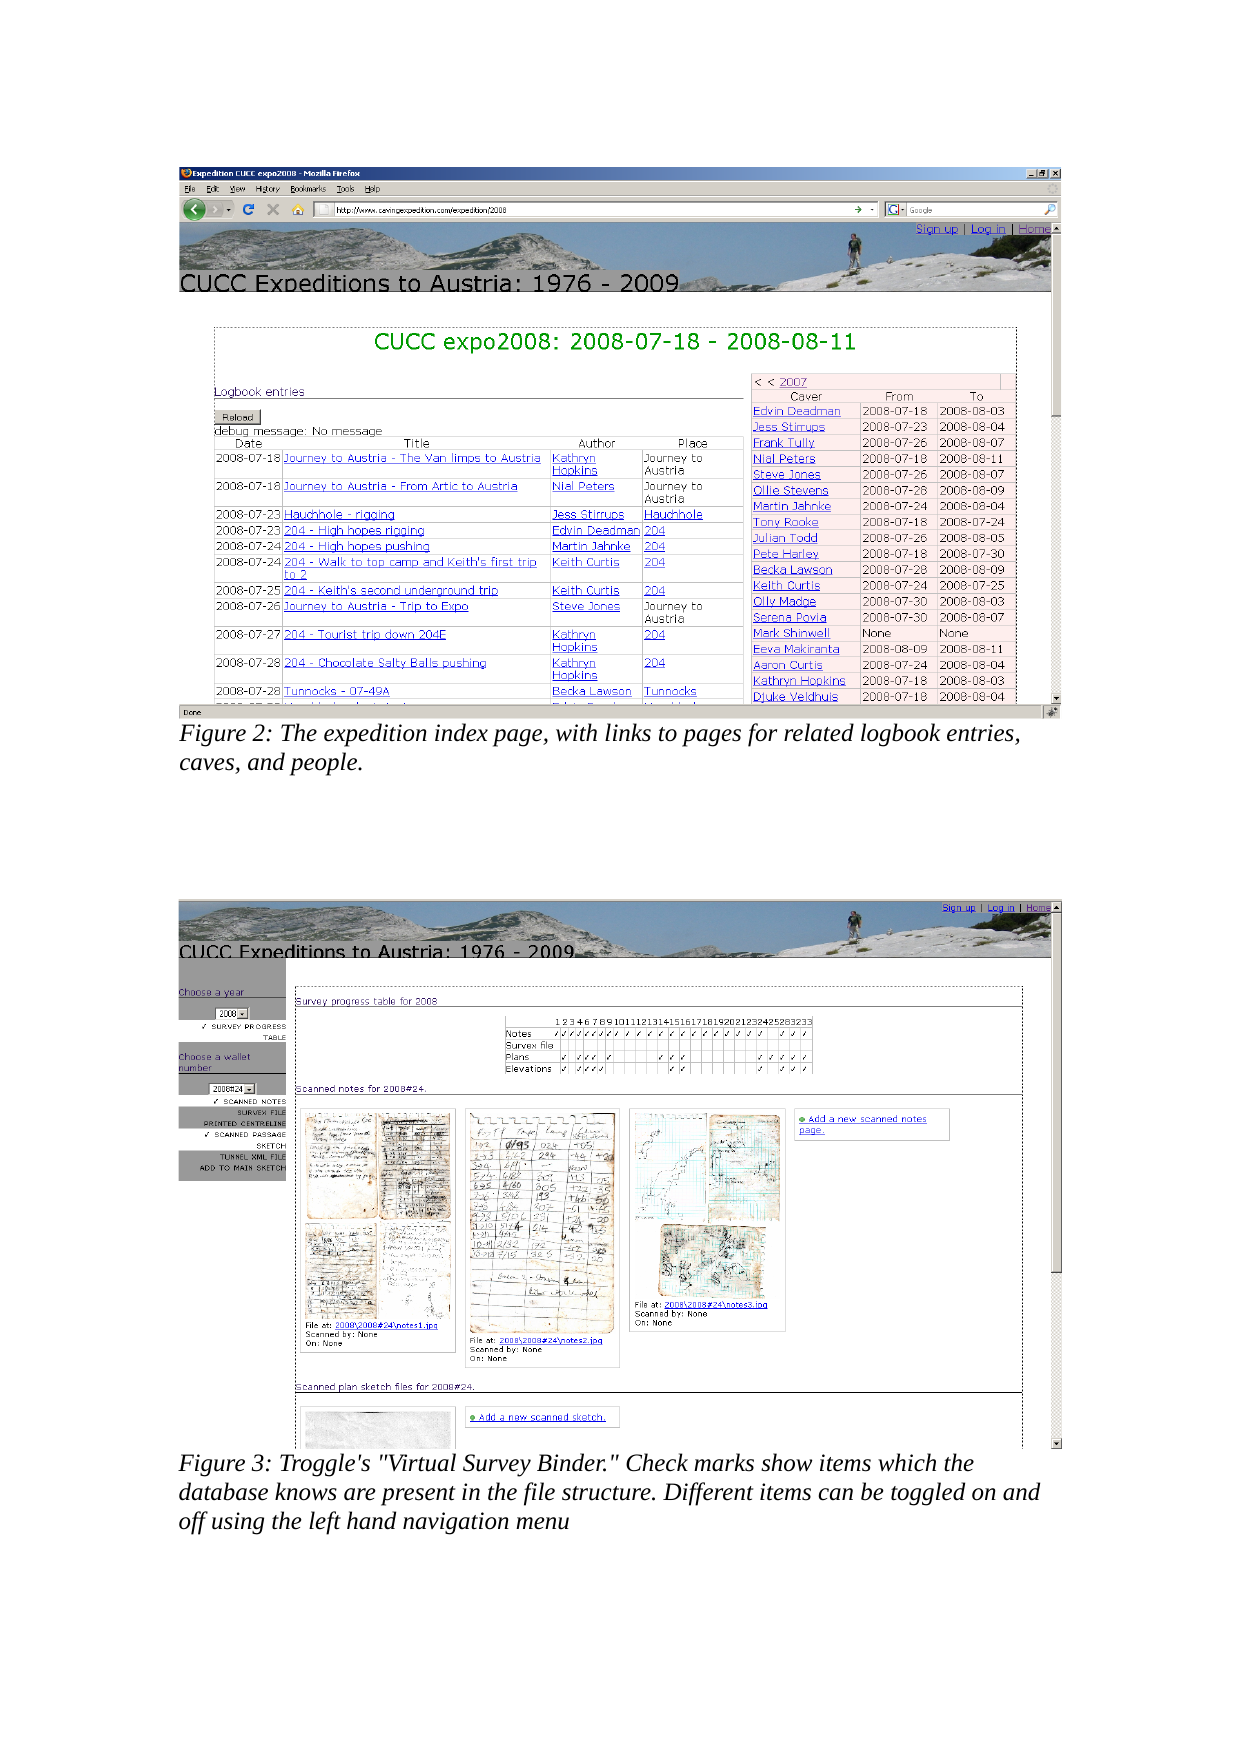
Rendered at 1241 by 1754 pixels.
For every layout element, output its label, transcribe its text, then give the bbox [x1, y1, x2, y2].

picture [178, 898, 1062, 1449]
text Figure 3: Troggle's "Virtual Survey Binder." Check marks show items which the database knows are present in the file structure. Different items can be toggled on and off using the left hand navigation menu [178, 1449, 1062, 1535]
picture [179, 167, 1062, 719]
text Figure 2: The expedition index page, with links to pages for related logbook entries, caves, and people. [179, 719, 1061, 776]
